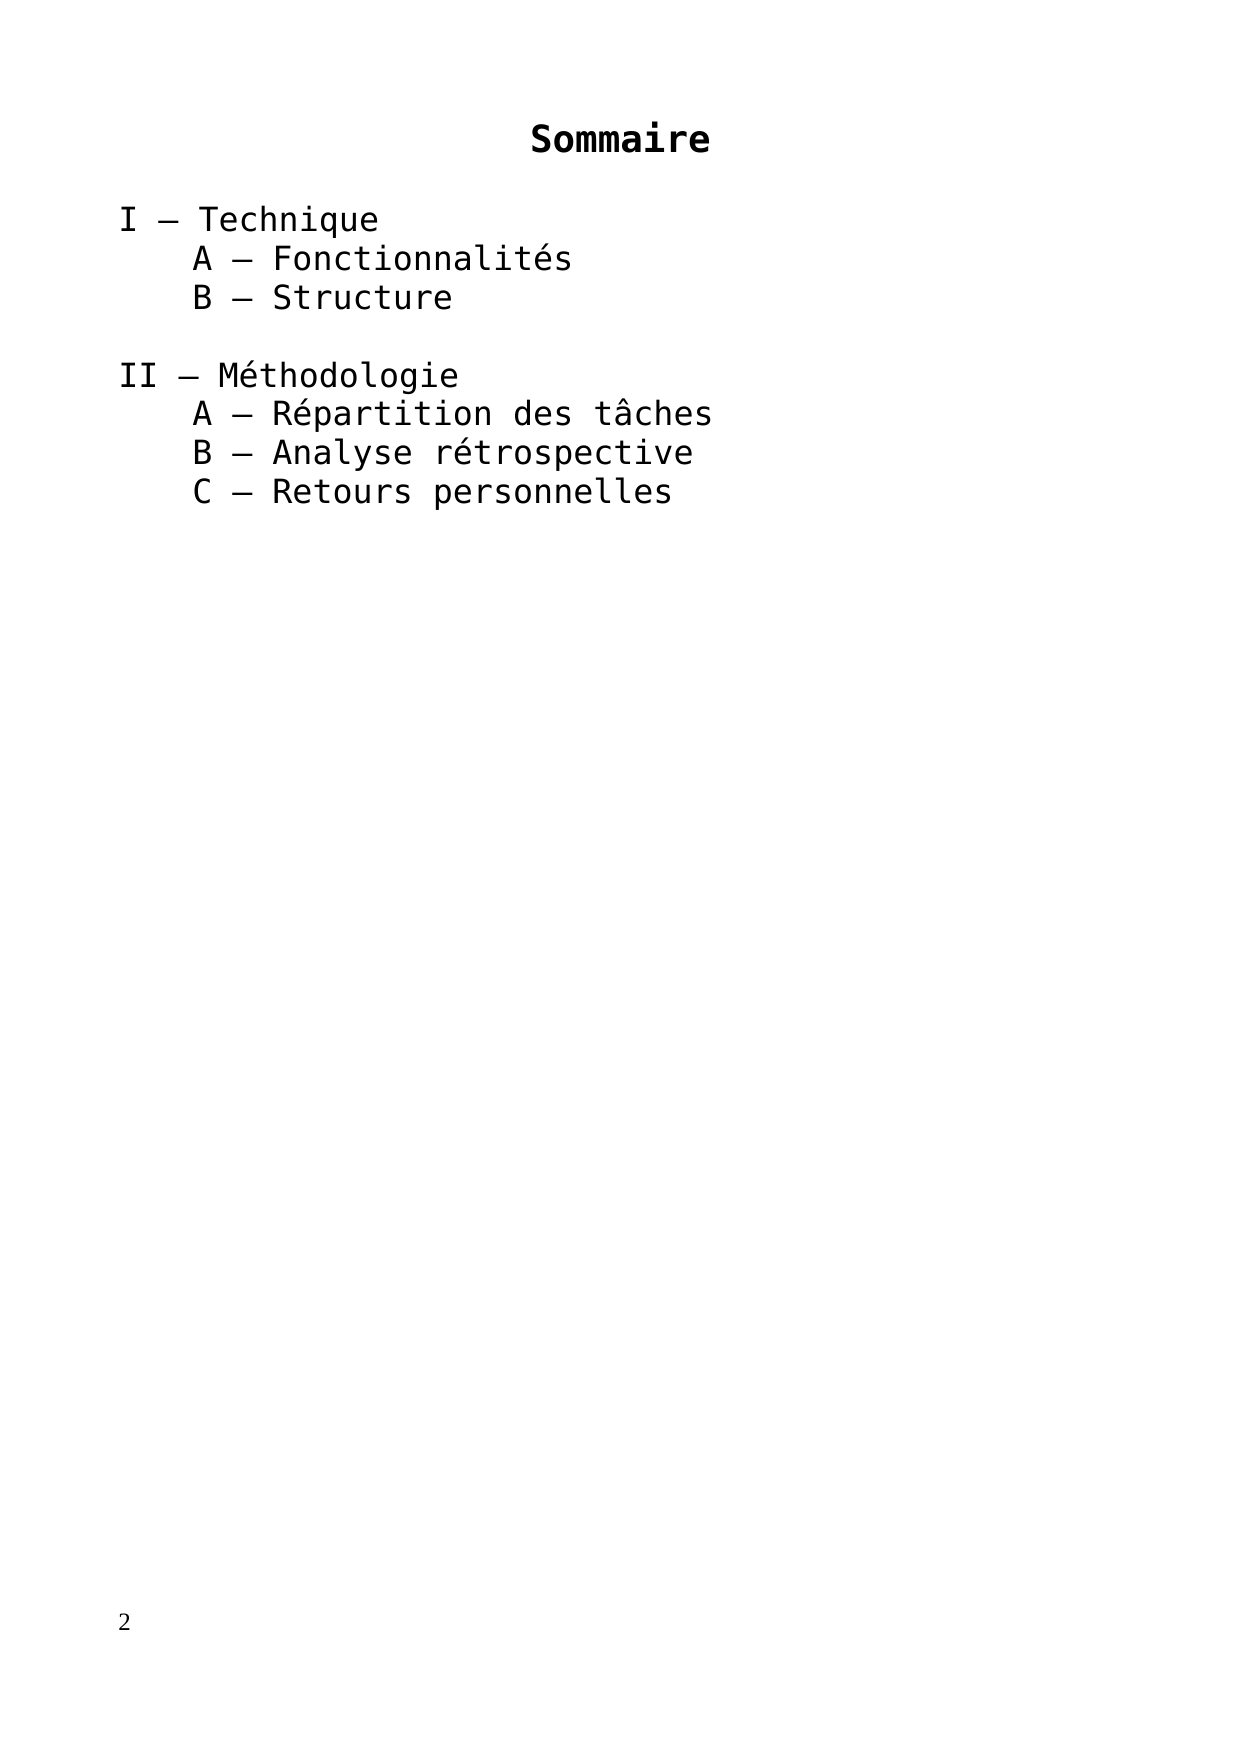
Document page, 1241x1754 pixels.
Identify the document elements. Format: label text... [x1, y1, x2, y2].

text II – Méthodologie [118, 356, 1122, 395]
text I – Technique [118, 201, 1122, 239]
text B – Analyse rétrospective [118, 434, 1122, 473]
text A – Répartition des tâches [118, 395, 1122, 434]
text Sommaire [118, 118, 1122, 162]
text A – Fonctionnalités [118, 239, 1122, 278]
text C – Retours personnelles [118, 473, 1122, 511]
text B – Structure [118, 278, 1122, 317]
